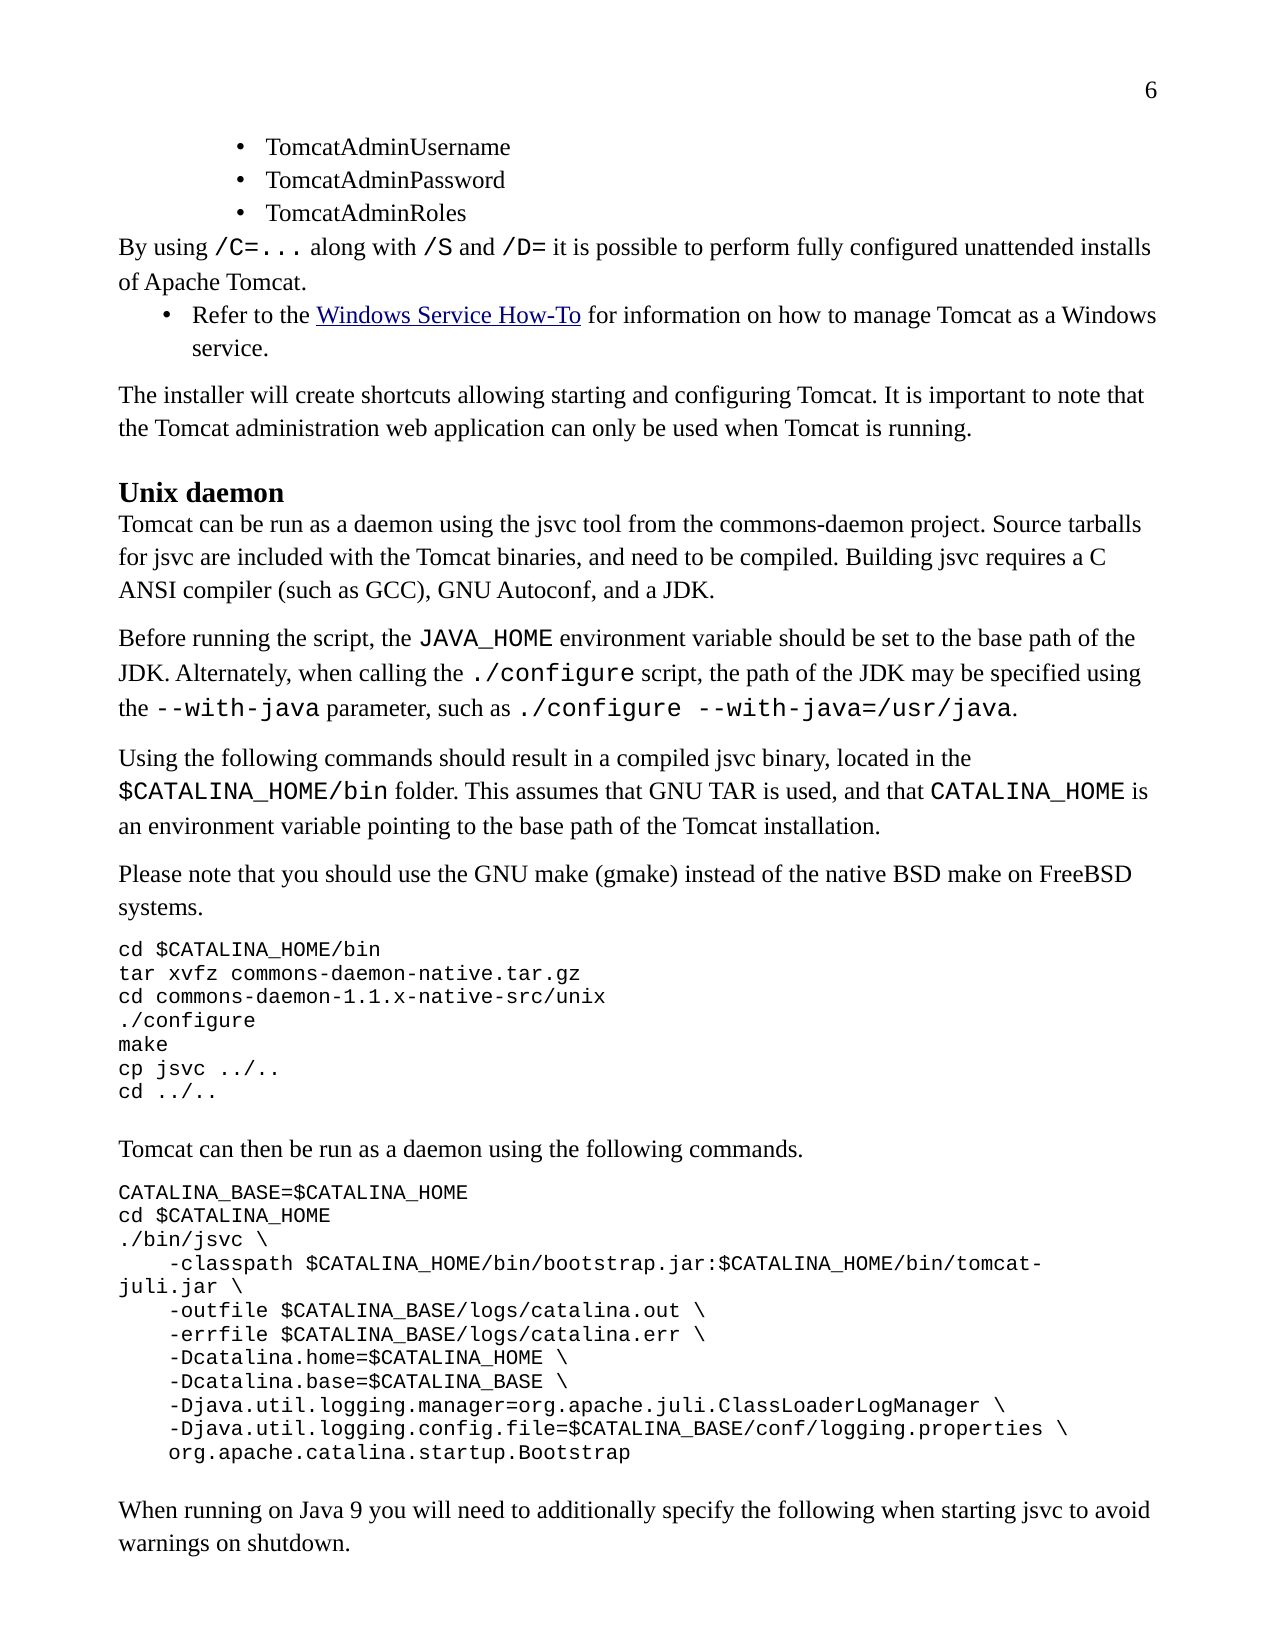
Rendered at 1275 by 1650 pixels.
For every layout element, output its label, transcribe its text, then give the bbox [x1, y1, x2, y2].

text cd $CATALINA_HOME/bin [118, 939, 1157, 963]
list Refer to the Windows Service How-To for information on how to manage Tomcat as a Windows service. [162, 300, 1157, 361]
text cd ../.. [118, 1081, 1157, 1105]
text -errfile $CATALINA_BASE/logs/catalina.err \ [118, 1324, 1157, 1347]
text ./bin/jsvc \ [118, 1229, 1157, 1253]
text CATALINA_BASE=$CATALINA_HOME [118, 1182, 1157, 1206]
list TomcatAdminUsername [236, 132, 1157, 161]
text By using /C=... along with /S and /D= it is possible to perform fully configured unattended installs of Apache Tomcat. [118, 232, 1157, 295]
text cd commons-daemon-1.1.x-native-src/unix [118, 987, 1157, 1010]
text ./configure [118, 1010, 1157, 1034]
text Tomcat can then be run as a daemon using the following commands. [118, 1134, 1157, 1163]
text -outfile $CATALINA_BASE/logs/catalina.out \ [118, 1300, 1157, 1324]
text Tomcat can be run as a daemon using the jsvc tool from the commons-daemon project. Source tarballs for jsvc are included with the Tomcat binaries, and need to be compiled. Building jsvc requires a C ANSI compiler (such as GCC), GNU Autoconf, and a JDK. [118, 509, 1157, 604]
text org.apache.catalina.startup.Bootstrap [118, 1442, 1157, 1466]
text -Djava.util.logging.manager=org.apache.juli.ClassLoaderLogManager \ [118, 1395, 1157, 1418]
text cd $CATALINA_HOME [118, 1206, 1157, 1229]
text -classpath $CATALINA_HOME/bin/bootstrap.jar:$CATALINA_HOME/bin/tomcat-juli.jar \ [118, 1253, 1157, 1300]
text tar xvfz commons-daemon-native.tar.gz [118, 963, 1157, 987]
text Using the following commands should result in a compiled jsvc binary, located in the $CATALINA_HOME/bin folder. This assumes that GNU TAR is used, and that CATALINA_HOME is an environment variable pointing to the base path of the Tomcat installation. [118, 743, 1157, 840]
text -Dcatalina.base=$CATALINA_BASE \ [118, 1371, 1157, 1395]
text When running on Java 9 you will need to additionally specify the following when starting jsvc to avoid warnings on shutdown. [118, 1495, 1157, 1557]
text The installer will create shortcuts allowing starting and configuring Tomcat. It is important to note that the Tomcat administration web application can only be used when Tomcat is running. [118, 380, 1157, 442]
text -Dcatalina.home=$CATALINA_HOME \ [118, 1347, 1157, 1371]
list TomcatAdminPassword [236, 166, 1157, 194]
subtitle Unix daemon [118, 476, 1157, 509]
text cp jsvc ../.. [118, 1057, 1157, 1081]
list TomcatAdminRoles [236, 198, 1157, 227]
text Please note that you should use the GNU make (gmake) instead of the native BSD make on FreeBSD systems. [118, 859, 1157, 920]
text -Djava.util.logging.config.file=$CATALINA_BASE/conf/logging.properties \ [118, 1418, 1157, 1442]
text Before running the script, the JAVA_HOME environment variable should be set to the base path of the JDK. Alternately, when calling the ./configure script, the path of the JDK may be specified using the --with-java parameter, such as ./configure --with-java=/usr/java. [118, 623, 1157, 724]
text make [118, 1034, 1157, 1057]
